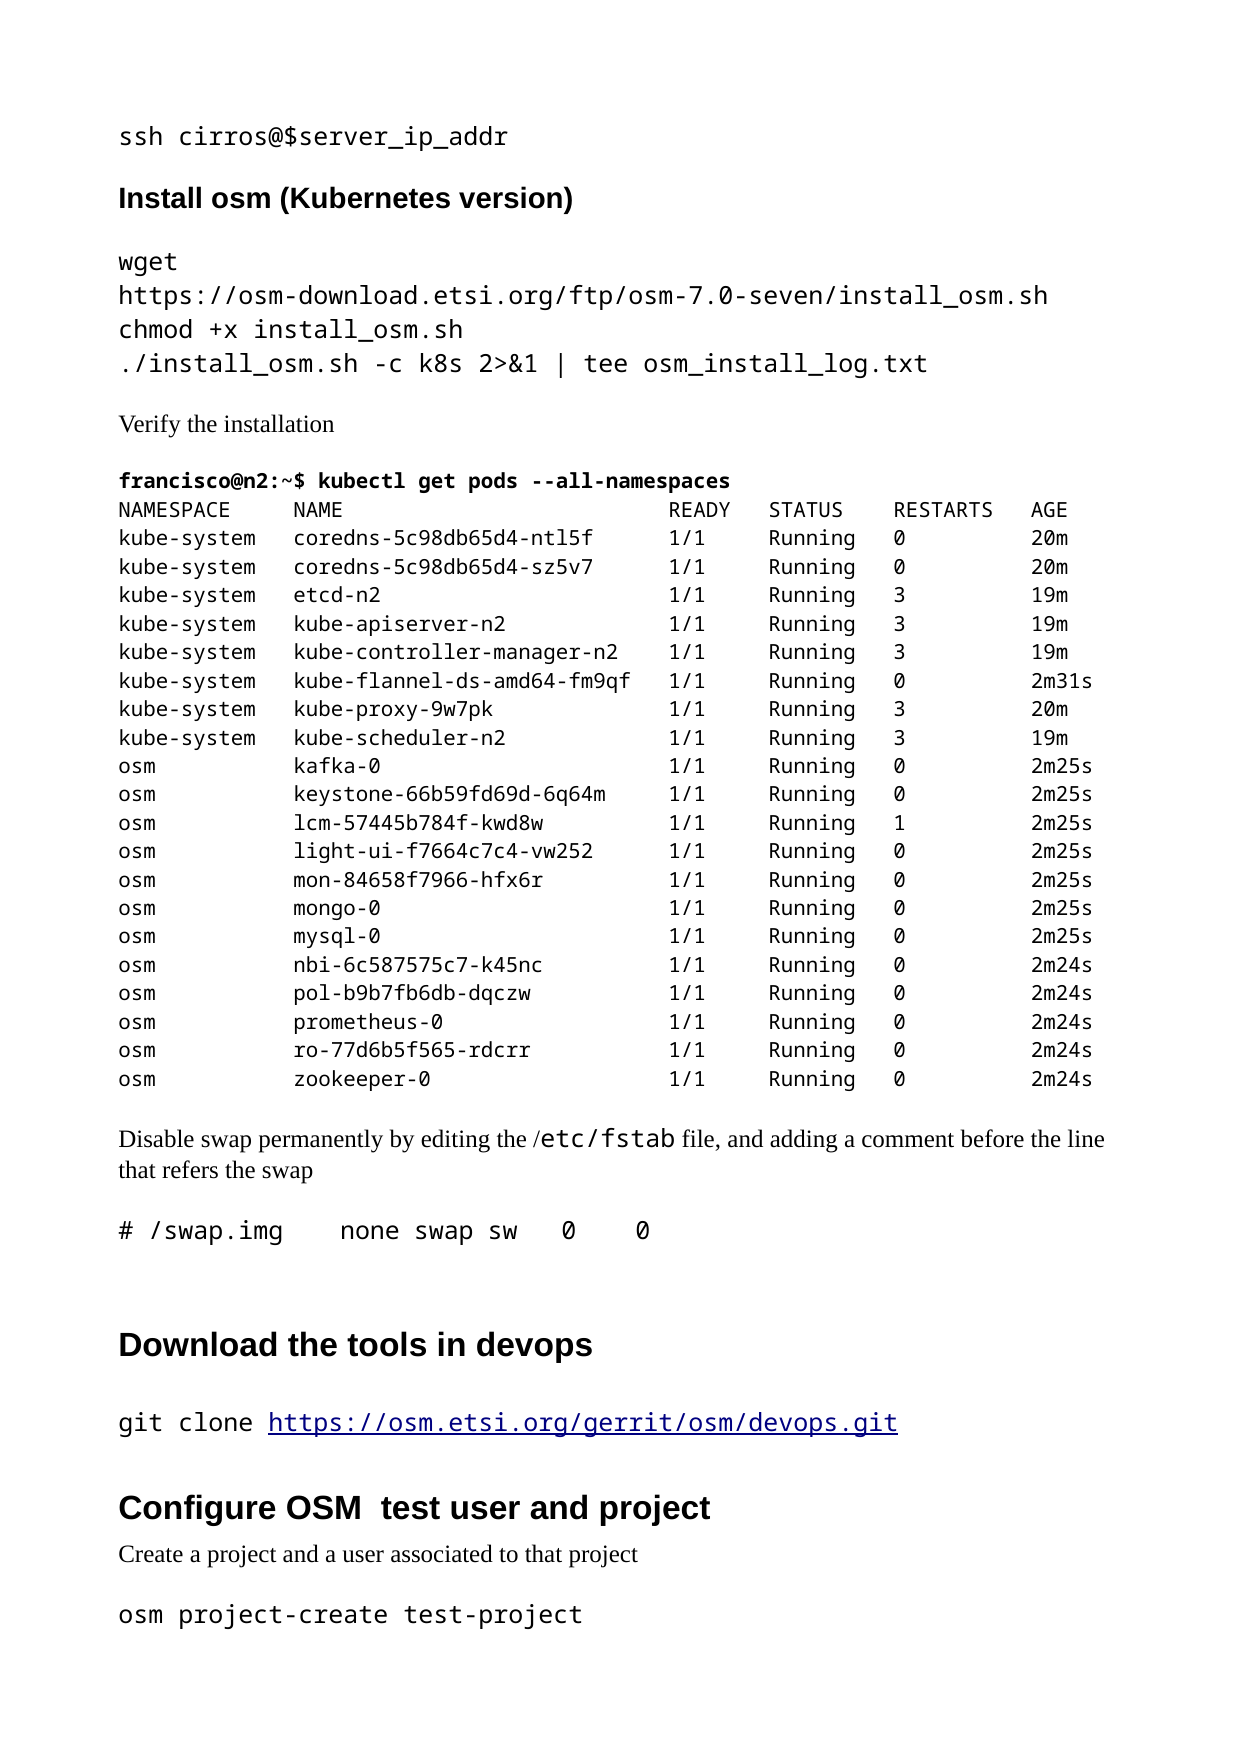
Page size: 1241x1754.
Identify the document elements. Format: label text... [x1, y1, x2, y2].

text osm nbi-6c587575c7-k45nc 1/1 Running 0 2m24s [118, 950, 1122, 978]
text kube-system kube-proxy-9w7pk 1/1 Running 3 20m [118, 694, 1122, 723]
text kube-system coredns-5c98db65d4-ntl5f 1/1 Running 0 20m [118, 523, 1122, 552]
text kube-system kube-apiserver-n2 1/1 Running 3 19m [118, 609, 1122, 637]
text osm lcm-57445b784f-kwd8w 1/1 Running 1 2m25s [118, 808, 1122, 836]
text kube-system kube-scheduler-n2 1/1 Running 3 19m [118, 723, 1122, 751]
text # /swap.img none swap sw 0 0 [118, 1212, 1122, 1246]
text Install osm (Kubernetes version) [118, 181, 1122, 215]
text osm project-create test-project [118, 1597, 1122, 1631]
text francisco@n2:~$ kubectl get pods --all-namespaces [118, 467, 1122, 495]
text Disable swap permanently by editing the /etc/fstab file, and adding a comment before the line that refers the swap [118, 1121, 1122, 1183]
text kube-system kube-controller-manager-n2 1/1 Running 3 19m [118, 637, 1122, 666]
text ssh cirros@$server_ip_addr [118, 118, 1122, 152]
text wget https://osm-download.etsi.org/ftp/osm-7.0-seven/install_osm.sh [118, 243, 1122, 312]
text osm mongo-0 1/1 Running 0 2m25s [118, 893, 1122, 922]
text ./install_osm.sh -c k8s 2>&1 | tee osm_install_log.txt [118, 346, 1122, 380]
text git clone https://osm.etsi.org/gerrit/osm/devops.git [118, 1404, 1122, 1439]
text kube-system kube-flannel-ds-amd64-fm9qf 1/1 Running 0 2m31s [118, 666, 1122, 694]
text osm kafka-0 1/1 Running 0 2m25s [118, 751, 1122, 779]
subtitle Configure OSM test user and project [118, 1488, 1122, 1527]
text osm light-ui-f7664c7c4-vw252 1/1 Running 0 2m25s [118, 836, 1122, 865]
text osm keystone-66b59fd69d-6q64m 1/1 Running 0 2m25s [118, 779, 1122, 808]
text Verify the installation [118, 409, 1122, 438]
text NAMESPACE NAME READY STATUS RESTARTS AGE [118, 495, 1122, 523]
text osm zookeeper-0 1/1 Running 0 2m24s [118, 1064, 1122, 1092]
text osm mon-84658f7966-hfx6r 1/1 Running 0 2m25s [118, 865, 1122, 893]
text osm pol-b9b7fb6db-dqczw 1/1 Running 0 2m24s [118, 978, 1122, 1007]
text osm prometheus-0 1/1 Running 0 2m24s [118, 1007, 1122, 1035]
text kube-system coredns-5c98db65d4-sz5v7 1/1 Running 0 20m [118, 552, 1122, 580]
subtitle Download the tools in devops [118, 1325, 1122, 1363]
text Create a project and a user associated to that project [118, 1539, 1122, 1568]
text osm ro-77d6b5f565-rdcrr 1/1 Running 0 2m24s [118, 1035, 1122, 1064]
text chmod +x install_osm.sh [118, 312, 1122, 346]
text osm mysql-0 1/1 Running 0 2m25s [118, 922, 1122, 950]
text kube-system etcd-n2 1/1 Running 3 19m [118, 580, 1122, 609]
